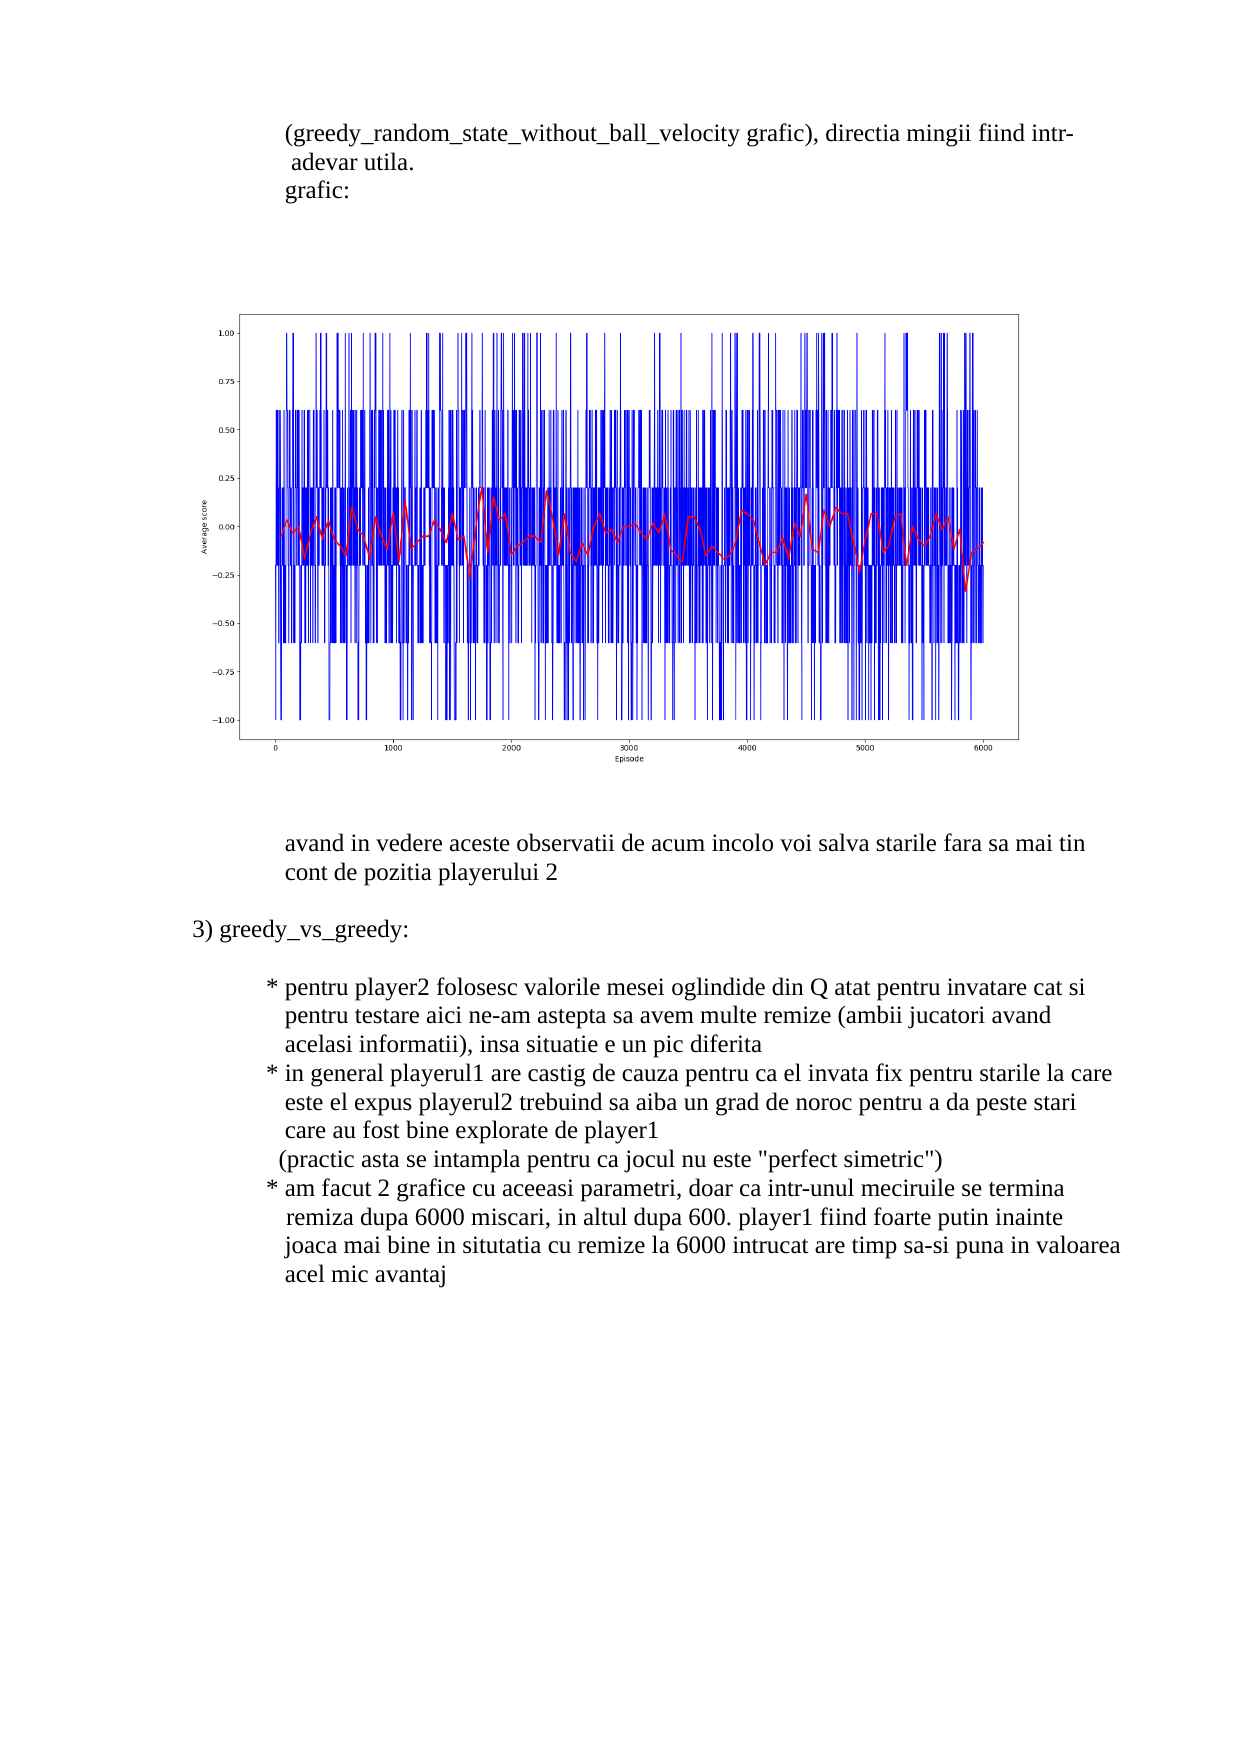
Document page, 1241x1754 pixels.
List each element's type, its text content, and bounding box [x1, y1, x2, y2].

text pentru testare aici ne-am astepta sa avem multe remize (ambii jucatori avand acelasi informatii), insa situatie e un pic diferita [118, 1001, 1122, 1058]
text grafic: [118, 176, 1122, 204]
text avand in vedere aceste observatii de acum incolo voi salva starile fara sa mai tin [118, 828, 1122, 857]
text joaca mai bine in situtatia cu remize la 6000 intrucat are timp sa-si puna in valoarea acel mic avantaj [118, 1231, 1122, 1288]
text * pentru player2 folosesc valorile mesei oglindide din Q atat pentru invatare cat si [118, 972, 1122, 1001]
text (greedy_random_state_without_ball_velocity grafic), directia mingii fiind intr- adevar utila. [118, 118, 1122, 176]
text * am facut 2 grafice cu aceeasi parametri, doar ca intr-unul meciruile se termina [118, 1173, 1122, 1202]
text * in general playerul1 are castig de cauza pentru ca el invata fix pentru starile la care este el expus playerul2 trebuind sa aiba un grad de noroc pentru a da peste stari care au fost bine explorate de player1 [118, 1058, 1122, 1144]
text 3) greedy_vs_greedy: [118, 914, 1122, 943]
text cont de pozitia playerului 2 [118, 857, 1122, 886]
text remiza dupa 6000 miscari, in altul dupa 600. player1 fiind foarte putin inainte [118, 1202, 1122, 1231]
picture [114, 247, 1119, 800]
text (practic asta se intampla pentru ca jocul nu este "perfect simetric") [118, 1144, 1122, 1173]
